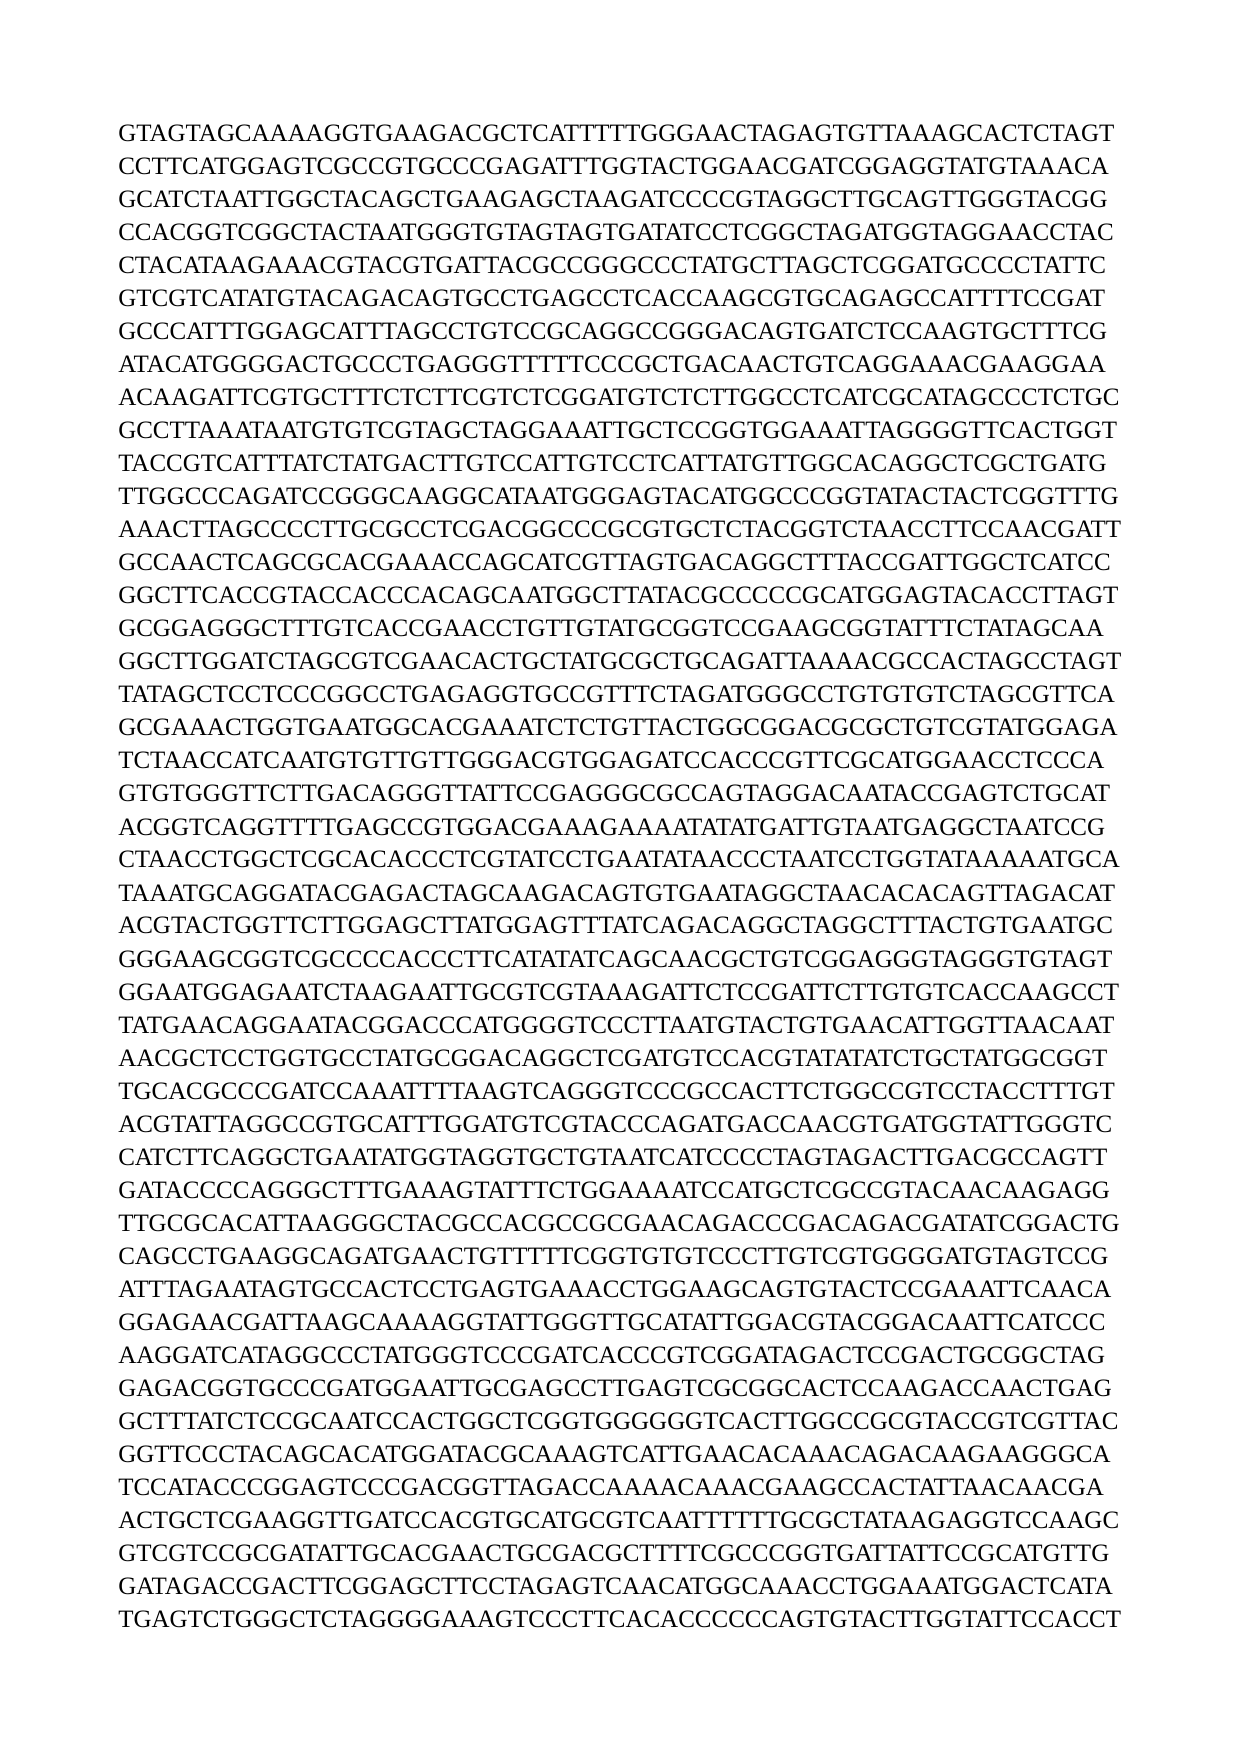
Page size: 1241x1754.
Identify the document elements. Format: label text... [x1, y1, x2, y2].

text GTAGTAGCAAAAGGTGAAGACGCTCATTTTTGGGAACTAGAGTGTTAAAGCACTCTAGTCCTTCATGGAGTCGCCGTGCCCGAGATTTGGTACTGGAACGATCGGAGGTATGTAAACAGCATCTAATTGGCTACAGCTGAAGAGCTAAGATCCCCGTAGGCTTGCAGTTGGGTACGGCCACGGTCGGCTACTAATGGGTGTAGTAGTGATATCCTCGGCTAGATGGTAGGAACCTACCTACATAAGAAACGTACGTGATTACGCCGGGCCCTATGCTTAGCTCGGATGCCCCTATTCGTCGTCATATGTACAGACAGTGCCTGAGCCTCACCAAGCGTGCAGAGCCATTTTCCGATGCCCATTTGGAGCATTTAGCCTGTCCGCAGGCCGGGACAGTGATCTCCAAGTGCTTTCGATACATGGGGACTGCCCTGAGGGTTTTTCCCGCTGACAACTGTCAGGAAACGAAGGAAACAAGATTCGTGCTTTCTCTTCGTCTCGGATGTCTCTTGGCCTCATCGCATAGCCCTCTGCGCCTTAAATAATGTGTCGTAGCTAGGAAATTGCTCCGGTGGAAATTAGGGGTTCACTGGTTACCGTCATTTATCTATGACTTGTCCATTGTCCTCATTATGTTGGCACAGGCTCGCTGATGTTGGCCCAGATCCGGGCAAGGCATAATGGGAGTACATGGCCCGGTATACTACTCGGTTTGAAACTTAGCCCCTTGCGCCTCGACGGCCCGCGTGCTCTACGGTCTAACCTTCCAACGATTGCCAACTCAGCGCACGAAACCAGCATCGTTAGTGACAGGCTTTACCGATTGGCTCATCCGGCTTCACCGTACCACCCACAGCAATGGCTTATACGCCCCCGCATGGAGTACACCTTAGTGCGGAGGGCTTTGTCACCGAACCTGTTGTATGCGGTCCGAAGCGGTATTTCTATAGCAAGGCTTGGATCTAGCGTCGAACACTGCTATGCGCTGCAGATTAAAACGCCACTAGCCTAGTTATAGCTCCTCCCGGCCTGAGAGGTGCCGTTTCTAGATGGGCCTGTGTGTCTAGCGTTCAGCGAAACTGGTGAATGGCACGAAATCTCTGTTACTGGCGGACGCGCTGTCGTATGGAGATCTAACCATCAATGTGTTGTTGGGACGTGGAGATCCACCCGTTCGCATGGAACCTCCCAGTGTGGGTTCTTGACAGGGTTATTCCGAGGGCGCCAGTAGGACAATACCGAGTCTGCATACGGTCAGGTTTTGAGCCGTGGACGAAAGAAAATATATGATTGTAATGAGGCTAATCCGCTAACCTGGCTCGCACACCCTCGTATCCTGAATATAACCCTAATCCTGGTATAAAAATGCATAAATGCAGGATACGAGACTAGCAAGACAGTGTGAATAGGCTAACACACAGTTAGACATACGTACTGGTTCTTGGAGCTTATGGAGTTTATCAGACAGGCTAGGCTTTACTGTGAATGCGGGAAGCGGTCGCCCCACCCTTCATATATCAGCAACGCTGTCGGAGGGTAGGGTGTAGTGGAATGGAGAATCTAAGAATTGCGTCGTAAAGATTCTCCGATTCTTGTGTCACCAAGCCTTATGAACAGGAATACGGACCCATGGGGTCCCTTAATGTACTGTGAACATTGGTTAACAATAACGCTCCTGGTGCCTATGCGGACAGGCTCGATGTCCACGTATATATCTGCTATGGCGGTTGCACGCCCGATCCAAATTTTAAGTCAGGGTCCCGCCACTTCTGGCCGTCCTACCTTTGTACGTATTAGGCCGTGCATTTGGATGTCGTACCCAGATGACCAACGTGATGGTATTGGGTCCATCTTCAGGCTGAATATGGTAGGTGCTGTAATCATCCCCTAGTAGACTTGACGCCAGTTGATACCCCAGGGCTTTGAAAGTATTTCTGGAAAATCCATGCTCGCCGTACAACAAGAGGTTGCGCACATTAAGGGCTACGCCACGCCGCGAACAGACCCGACAGACGATATCGGACTGCAGCCTGAAGGCAGATGAACTGTTTTTCGGTGTGTCCCTTGTCGTGGGGATGTAGTCCGATTTAGAATAGTGCCACTCCTGAGTGAAACCTGGAAGCAGTGTACTCCGAAATTCAACAGGAGAACGATTAAGCAAAAGGTATTGGGTTGCATATTGGACGTACGGACAATTCATCCCAAGGATCATAGGCCCTATGGGTCCCGATCACCCGTCGGATAGACTCCGACTGCGGCTAGGAGACGGTGCCCGATGGAATTGCGAGCCTTGAGTCGCGGCACTCCAAGACCAACTGAGGCTTTATCTCCGCAATCCACTGGCTCGGTGGGGGGTCACTTGGCCGCGTACCGTCGTTACGGTTCCCTACAGCACATGGATACGCAAAGTCATTGAACACAAACAGACAAGAAGGGCATCCATACCCGGAGTCCCGACGGTTAGACCAAAACAAACGAAGCCACTATTAACAACGAACTGCTCGAAGGTTGATCCACGTGCATGCGTCAATTTTTTGCGCTATAAGAGGTCCAAGCGTCGTCCGCGATATTGCACGAACTGCGACGCTTTTCGCCCGGTGATTATTCCGCATGTTGGATAGACCGACTTCGGAGCTTCCTAGAGTCAACATGGCAAACCTGGAAATGGACTCATATGAGTCTGGGCTCTAGGGGAAAGTCCCTTCACACCCCCCAGTGTACTTGGTATTCCACCT [118, 118, 1122, 1633]
